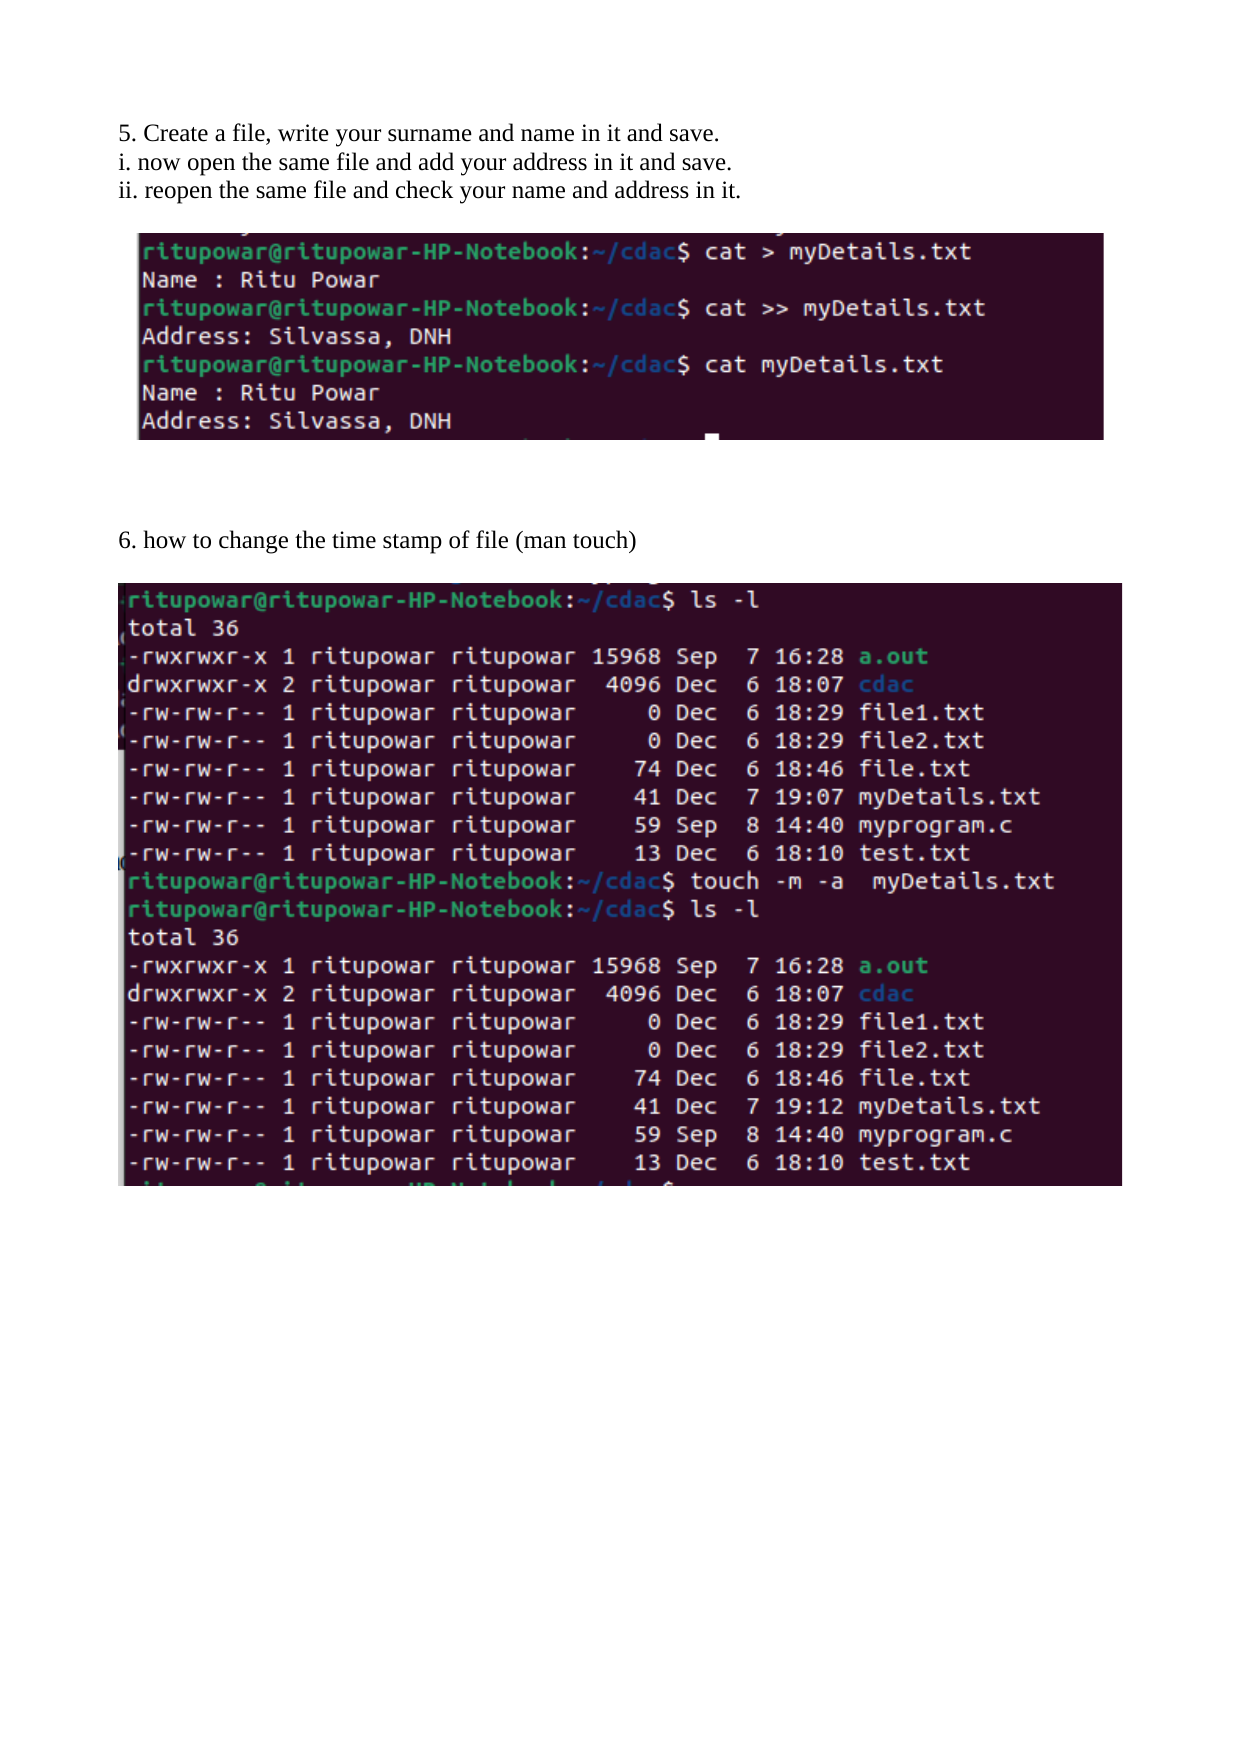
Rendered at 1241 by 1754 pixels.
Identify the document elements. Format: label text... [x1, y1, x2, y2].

picture [136, 233, 1104, 440]
text i. now open the same file and add your address in it and save. [118, 147, 1169, 176]
picture [118, 583, 1123, 1186]
text ii. reopen the same file and check your name and address in it. [118, 176, 1122, 204]
text 6. how to change the time stamp of file (man touch) [118, 526, 1122, 554]
text 5. Create a file, write your surname and name in it and save. [118, 118, 1122, 147]
